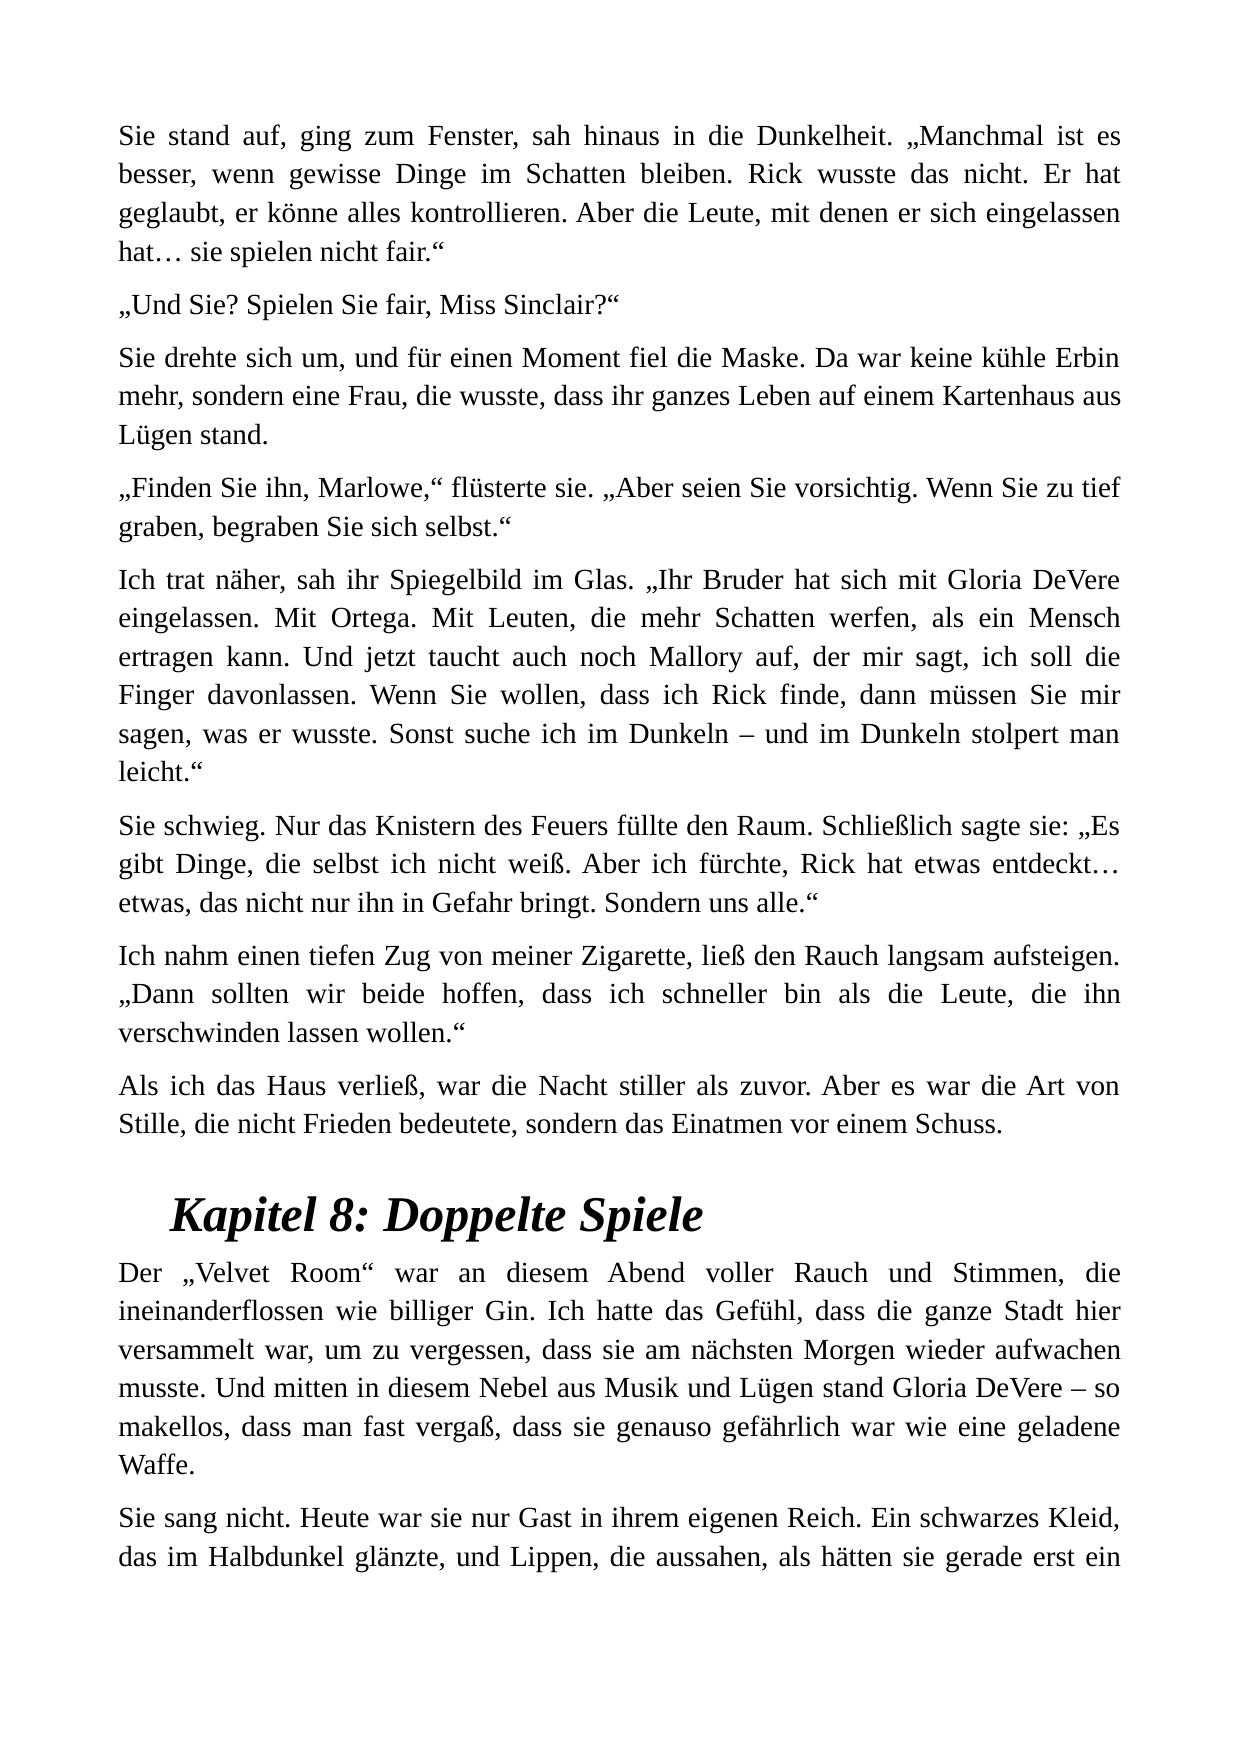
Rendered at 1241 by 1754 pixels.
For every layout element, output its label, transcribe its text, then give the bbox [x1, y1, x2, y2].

text Sie stand auf, ging zum Fenster, sah hinaus in die Dunkelheit. „Manchmal ist es besser, wenn gewisse Dinge im Schatten bleiben. Rick wusste das nicht. Er hat geglaubt, er könne alles kontrollieren. Aber die Leute, mit denen er sich eingelassen hat… sie spielen nicht fair.“ [118, 118, 1122, 267]
text Der „Velvet Room“ war an diesem Abend voller Rauch und Stimmen, die ineinanderflossen wie billiger Gin. Ich hatte das Gefühl, dass die ganze Stadt hier versammelt war, um zu vergessen, dass sie am nächsten Morgen wieder aufwachen musste. Und mitten in diesem Nebel aus Musik und Lügen stand Gloria DeVere – so makellos, dass man fast vergaß, dass sie genauso gefährlich war wie eine geladene Waffe. [118, 1255, 1122, 1481]
text Ich trat näher, sah ihr Spiegelbild im Glas. „Ihr Bruder hat sich mit Gloria DeVere eingelassen. Mit Ortega. Mit Leuten, die mehr Schatten werfen, als ein Mensch ertragen kann. Und jetzt taucht auch noch Mallory auf, der mir sagt, ich soll die Finger davonlassen. Wenn Sie wollen, dass ich Rick finde, dann müssen Sie mir sagen, was er wusste. Sonst suche ich im Dunkeln – und im Dunkeln stolpert man leicht.“ [118, 562, 1122, 788]
subtitle 📖 Kapitel 8: Doppelte Spiele [118, 1185, 1122, 1242]
text Sie drehte sich um, und für einen Moment fiel die Maske. Da war keine kühle Erbin mehr, sondern eine Frau, die wusste, dass ihr ganzes Leben auf einem Kartenhaus aus Lügen stand. [118, 340, 1122, 451]
text Als ich das Haus verließ, war die Nacht stiller als zuvor. Aber es war die Art von Stille, die nicht Frieden bedeutete, sondern das Einatmen vor einem Schuss. [118, 1068, 1122, 1140]
text Ich nahm einen tiefen Zug von meiner Zigarette, ließ den Rauch langsam aufsteigen. „Dann sollten wir beide hoffen, dass ich schneller bin als die Leute, die ihn verschwinden lassen wollen.“ [118, 938, 1122, 1048]
text Sie schwieg. Nur das Knistern des Feuers füllte den Raum. Schließlich sagte sie: „Es gibt Dinge, die selbst ich nicht weiß. Aber ich fürchte, Rick hat etwas entdeckt… etwas, das nicht nur ihn in Gefahr bringt. Sondern uns alle.“ [118, 808, 1122, 918]
text „Und Sie? Spielen Sie fair, Miss Sinclair?“ [118, 287, 1122, 320]
text „Finden Sie ihn, Marlowe,“ flüsterte sie. „Aber seien Sie vorsichtig. Wenn Sie zu tief graben, begraben Sie sich selbst.“ [118, 470, 1122, 542]
text Sie sang nicht. Heute war sie nur Gast in ihrem eigenen Reich. Ein schwarzes Kleid, das im Halbdunkel glänzte, und Lippen, die aussahen, als hätten sie gerade erst ein [118, 1501, 1122, 1573]
